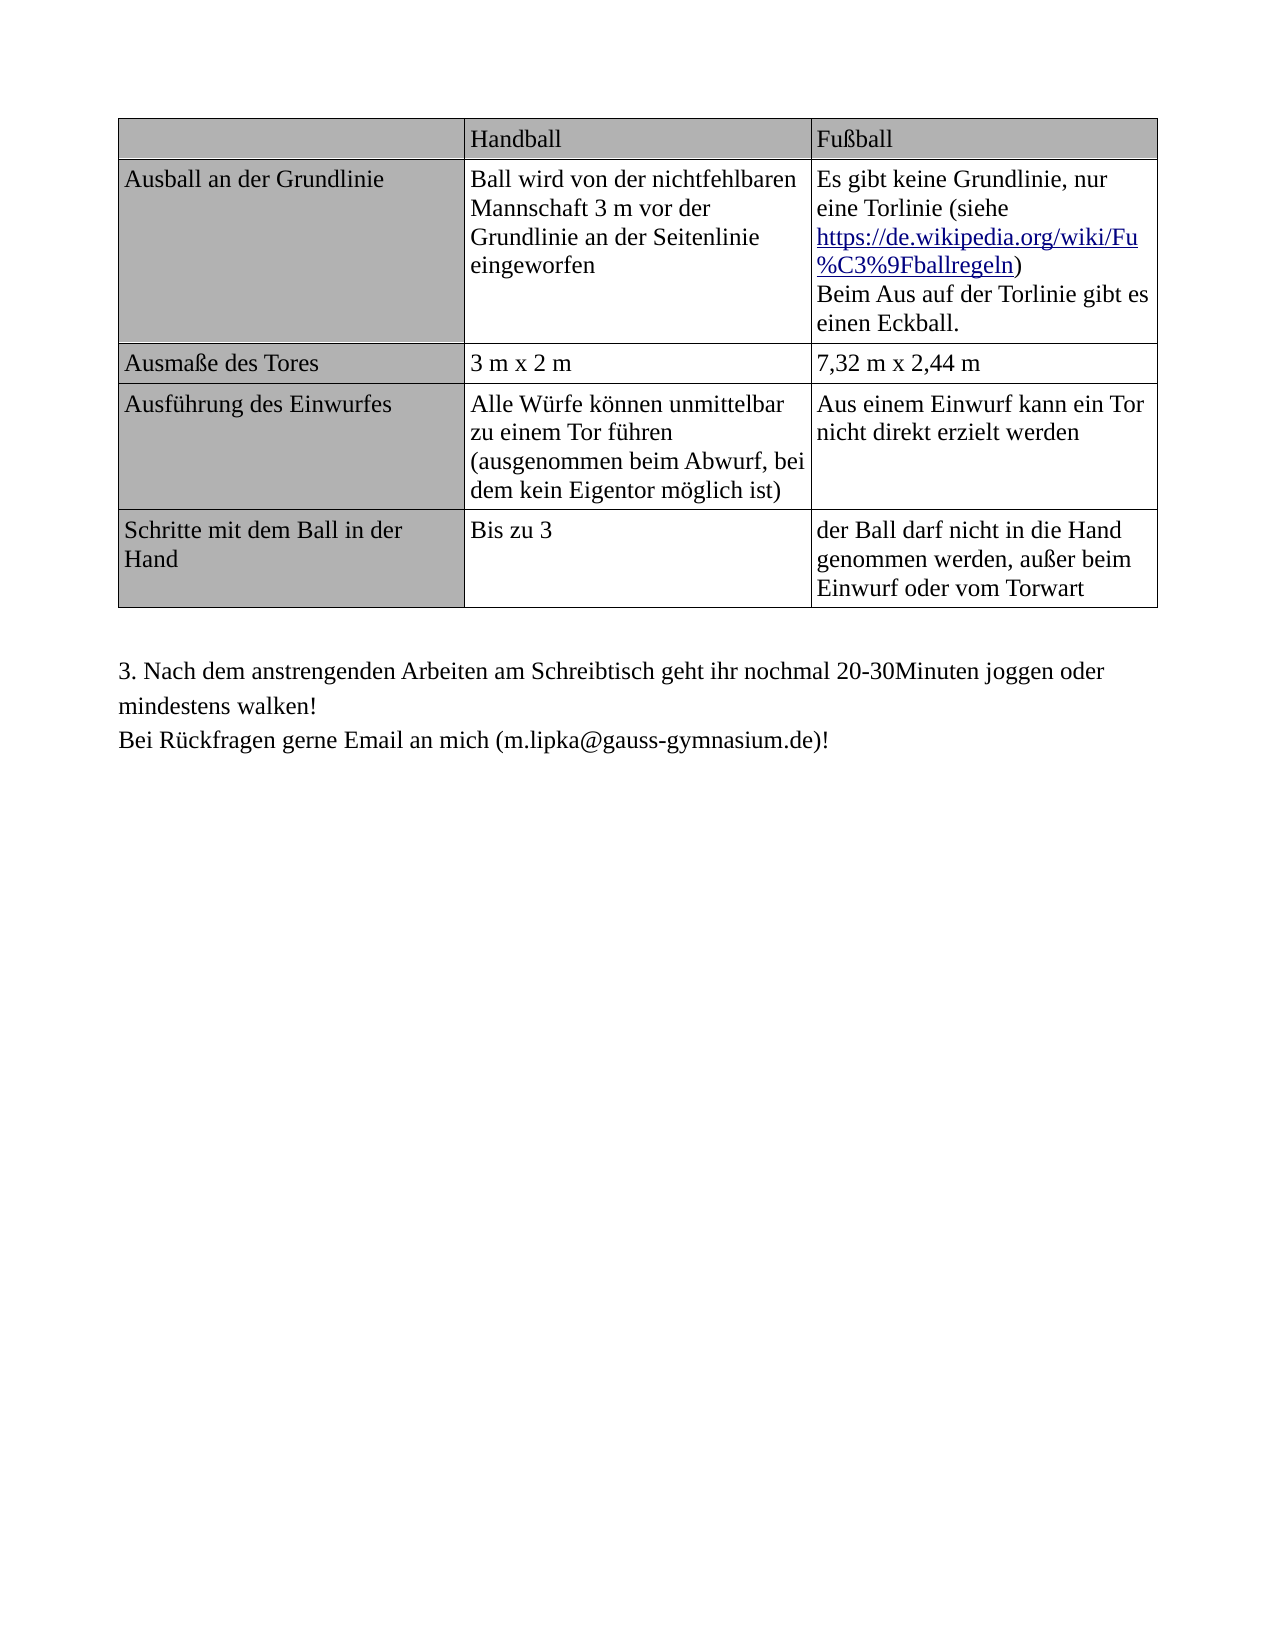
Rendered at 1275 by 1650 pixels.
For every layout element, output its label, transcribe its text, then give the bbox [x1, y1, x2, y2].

table_cell Ausball an der Grundlinie [119, 160, 464, 342]
table_cell Alle Würfe können unmittelbar zu einem Tor führen (ausgenommen beim Abwurf, bei dem kein Eigentor möglich ist) [465, 384, 811, 509]
table_cell Schritte mit dem Ball in der Hand [119, 510, 464, 607]
table_header Fußball [812, 119, 1157, 158]
table_cell 7,32 m x 2,44 m [812, 344, 1157, 383]
table_cell Ausführung des Einwurfes [119, 384, 464, 509]
table_cell Ball wird von der nichtfehlbaren Mannschaft 3 m vor der Grundlinie an der Seitenlinie eingeworfen [465, 160, 811, 342]
table_cell der Ball darf nicht in die Hand genommen werden, außer beim Einwurf oder vom Torwart [812, 510, 1157, 607]
table_header [119, 119, 464, 158]
table_cell 3 m x 2 m [465, 344, 811, 383]
table_cell Ausmaße des Tores [119, 344, 464, 383]
table_cell Es gibt keine Grundlinie, nur eine Torlinie (siehe https://de.wikipedia.org/wiki/Fu%C3%9Fballregeln) Beim Aus auf der Torlinie gibt es einen Eckball. [812, 160, 1157, 342]
table_cell Bis zu 3 [465, 510, 811, 607]
text 3. Nach dem anstrengenden Arbeiten am Schreibtisch geht ihr nochmal 20-30Minuten joggen oder mindestens walken! Bei Rückfragen gerne Email an mich (m.lipka@gauss-gymnasium.de)! [118, 656, 1157, 754]
table_cell Aus einem Einwurf kann ein Tor nicht direkt erzielt werden [812, 384, 1157, 509]
table_header Handball [465, 119, 811, 158]
